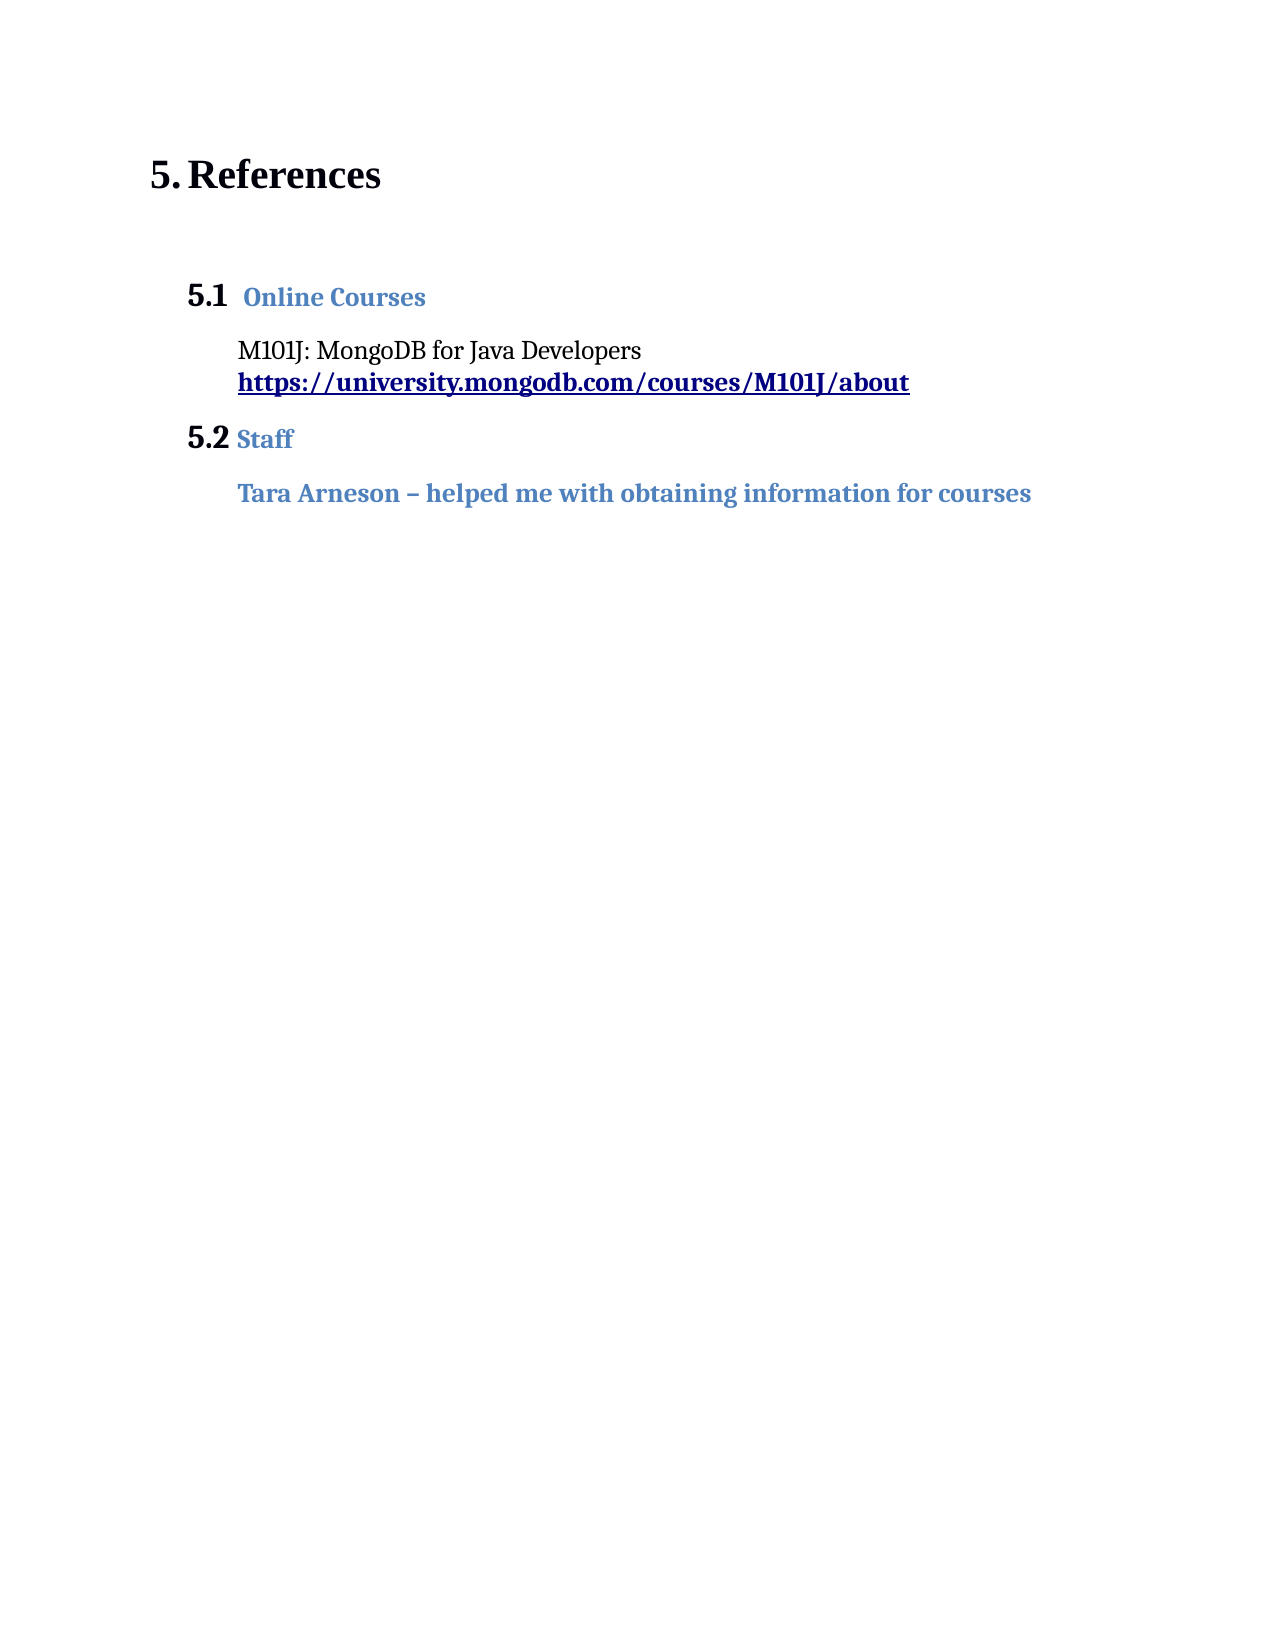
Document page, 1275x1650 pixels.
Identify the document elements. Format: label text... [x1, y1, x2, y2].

subtitle Online Courses [187, 276, 1125, 314]
subtitle Staff [187, 418, 1125, 457]
subtitle References [150, 150, 1125, 198]
subtitle Tara Arneson – helped me with obtaining information for courses [187, 478, 1125, 509]
subtitle M101J: MongoDB for Java Developers https://university.mongodb.com/courses/M101J/about [187, 335, 1125, 398]
